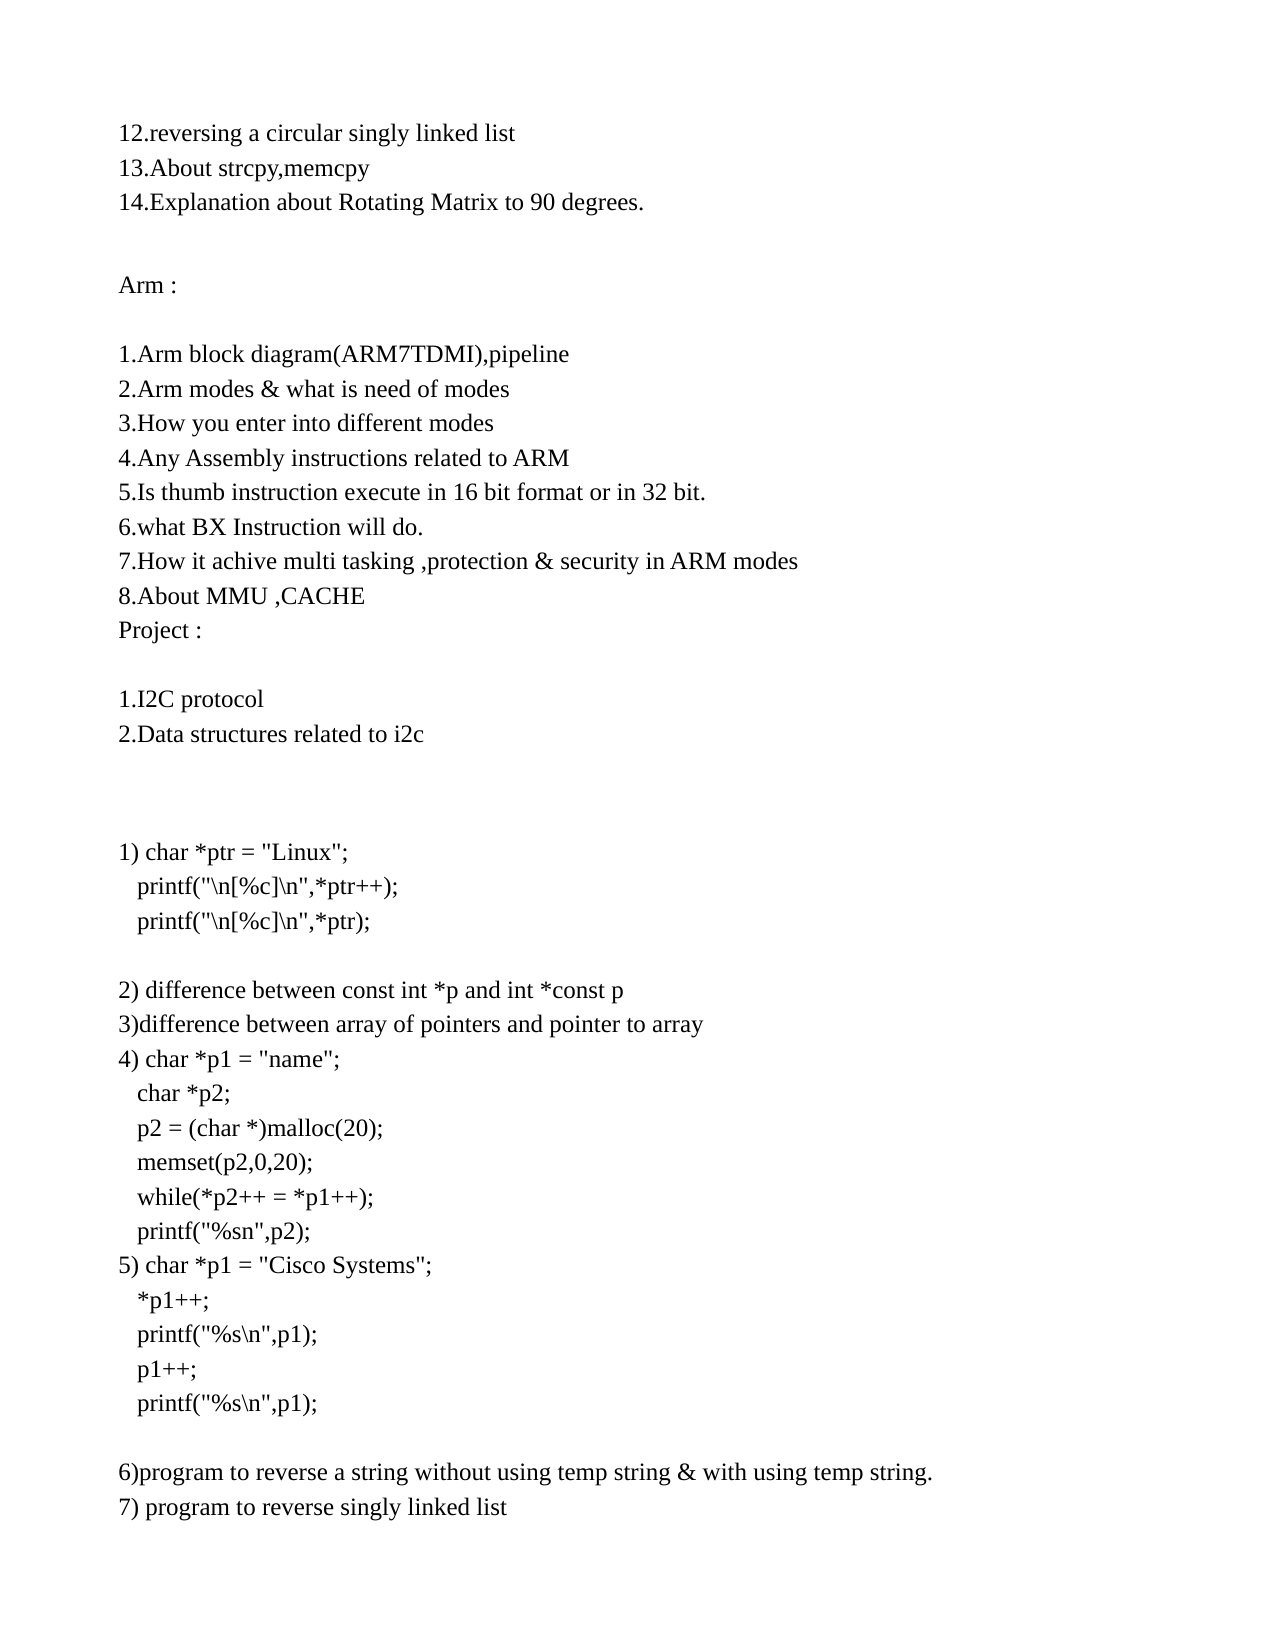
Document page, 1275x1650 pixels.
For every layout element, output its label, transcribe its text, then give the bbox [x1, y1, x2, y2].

text 12.reversing a circular singly linked list 13.About strcpy,memcpy 14.Explanation about Rotating Matrix to 90 degrees. [118, 118, 1157, 216]
text Project : 1.I2C protocol 2.Data structures related to i2c [118, 615, 1157, 748]
text Arm : 1.Arm block diagram(ARM7TDMI),pipeline 2.Arm modes & what is need of modes 3.How you enter into different modes 4.Any Assembly instructions related to ARM 5.Is thumb instruction execute in 16 bit format or in 32 bit. 6.what BX Instruction will do. 7.How it achive multi tasking ,protection & security in ARM modes 8.About MMU ,CACHE [118, 271, 1157, 610]
text 1) char *ptr = "Linux"; printf("\n[%c]\n",*ptr++); printf("\n[%c]\n",*ptr); 2) difference between const int *p and int *const p 3)difference between array of pointers and pointer to array 4) char *p1 = "name"; char *p2; p2 = (char *)malloc(20); memset(p2,0,20); while(*p2++ = *p1++); printf("%sn",p2); 5) char *p1 = "Cisco Systems"; *p1++; printf("%s\n",p1); p1++; printf("%s\n",p1); 6)program to reverse a string without using temp string & with using temp string. 7) program to reverse singly linked list [118, 837, 1157, 1521]
